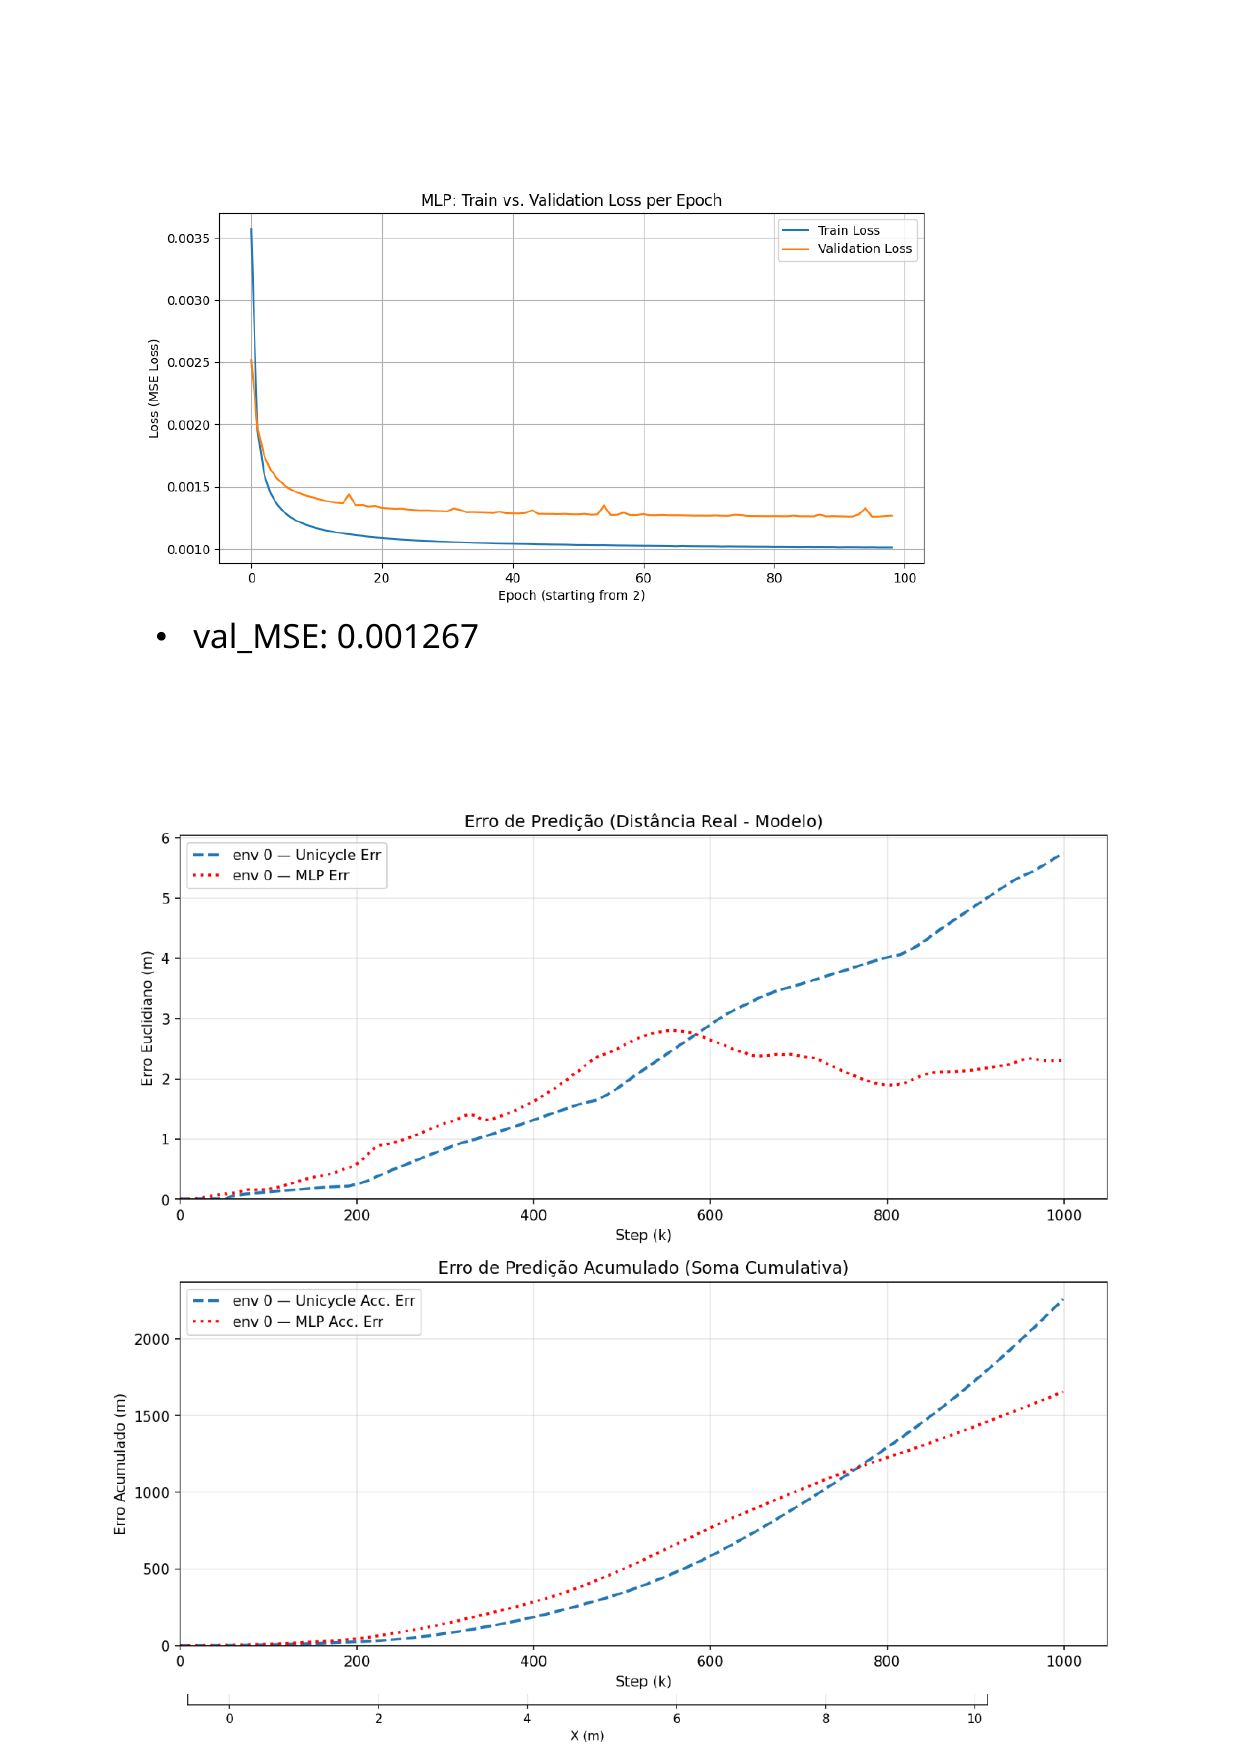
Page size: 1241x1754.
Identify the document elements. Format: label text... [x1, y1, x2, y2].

picture [105, 158, 1014, 613]
list val_MSE: 0.001267 [156, 118, 1122, 658]
picture [110, 810, 1115, 1754]
